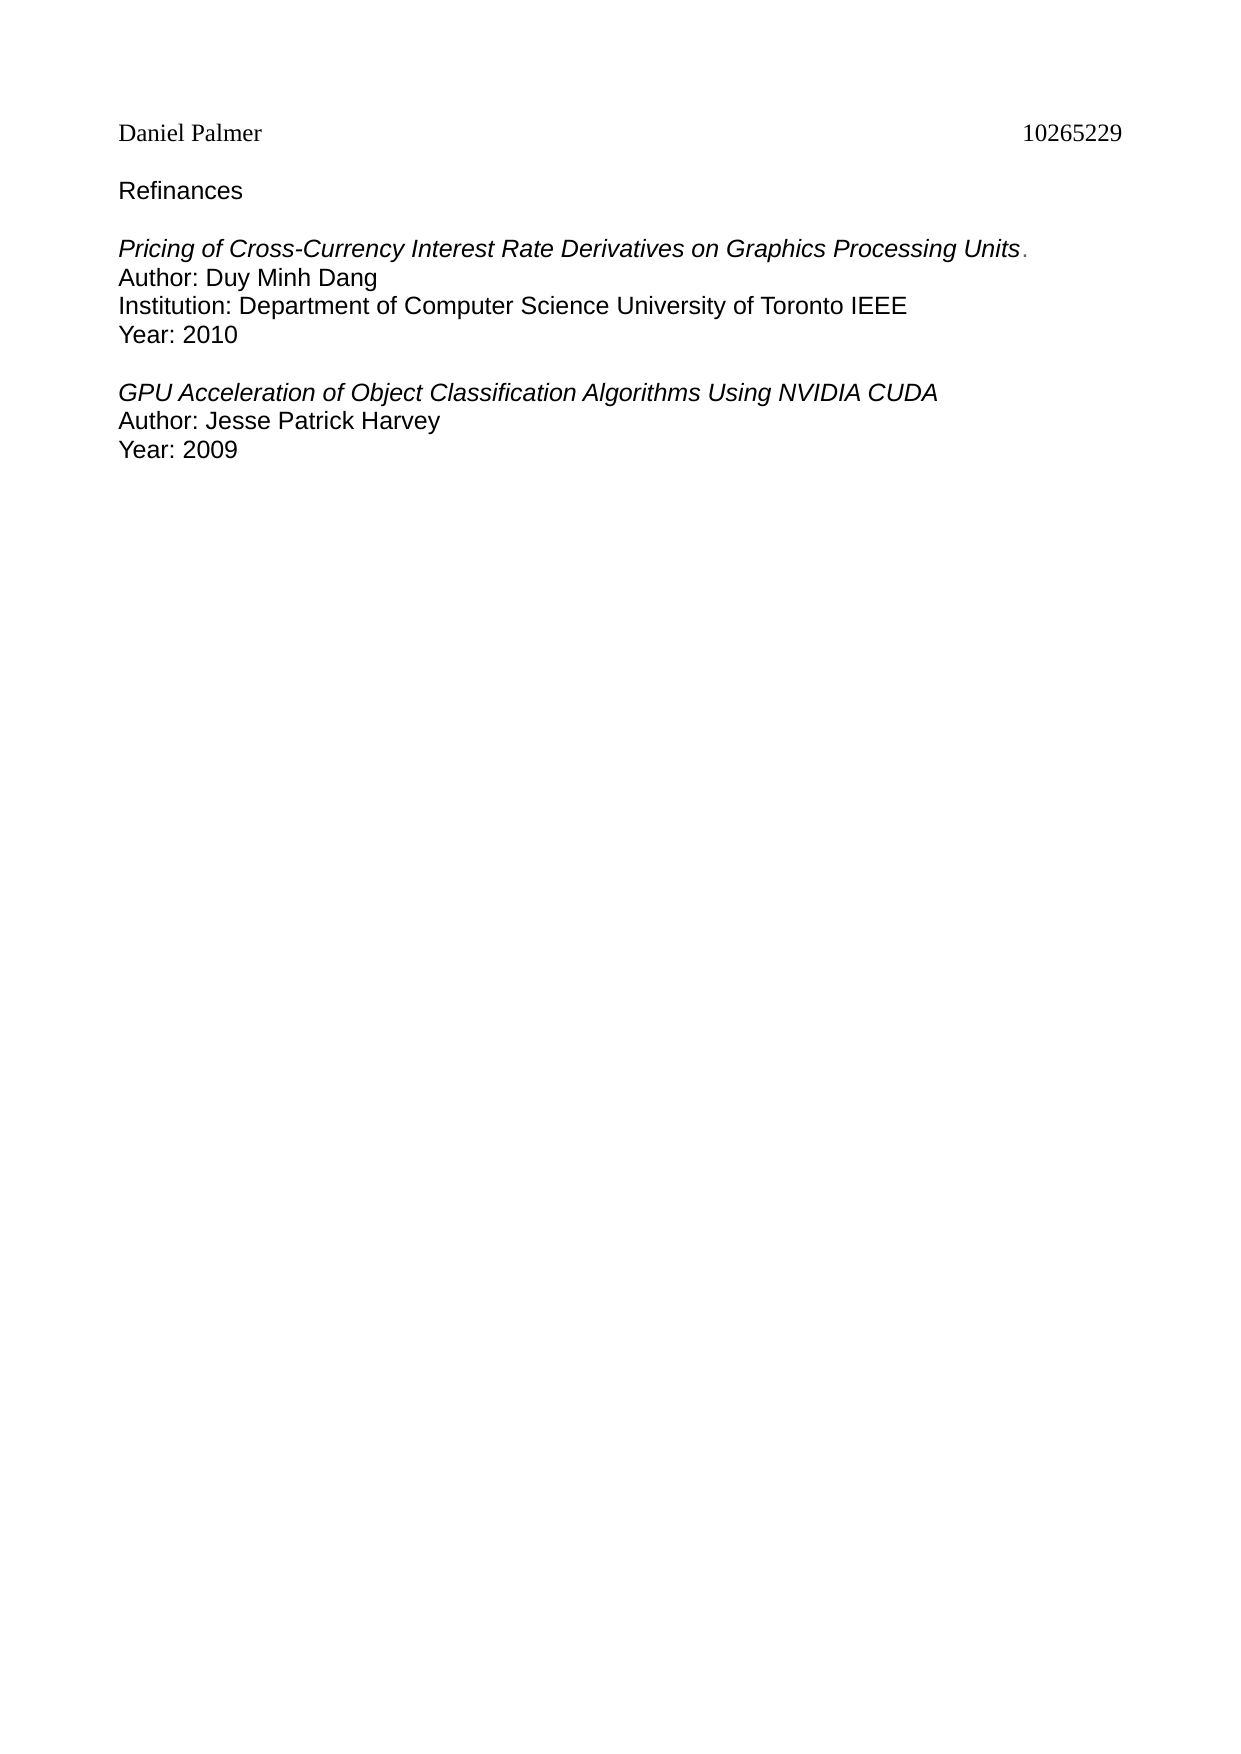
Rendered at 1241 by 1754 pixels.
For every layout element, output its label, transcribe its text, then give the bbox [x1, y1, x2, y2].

text Year: 2010 [118, 320, 1122, 349]
text Author: Jesse Patrick Harvey [118, 406, 1122, 435]
text Refinances [118, 176, 1122, 205]
text Author: Duy Minh Dang [118, 263, 1122, 291]
text Institution: Department of Computer Science University of Toronto IEEE [118, 291, 1122, 320]
text Year: 2009 [118, 435, 1122, 464]
text Pricing of Cross-Currency Interest Rate Derivatives on Graphics Processing Units. [118, 234, 1122, 263]
text GPU Acceleration of Object Classification Algorithms Using NVIDIA CUDA [118, 378, 1122, 406]
